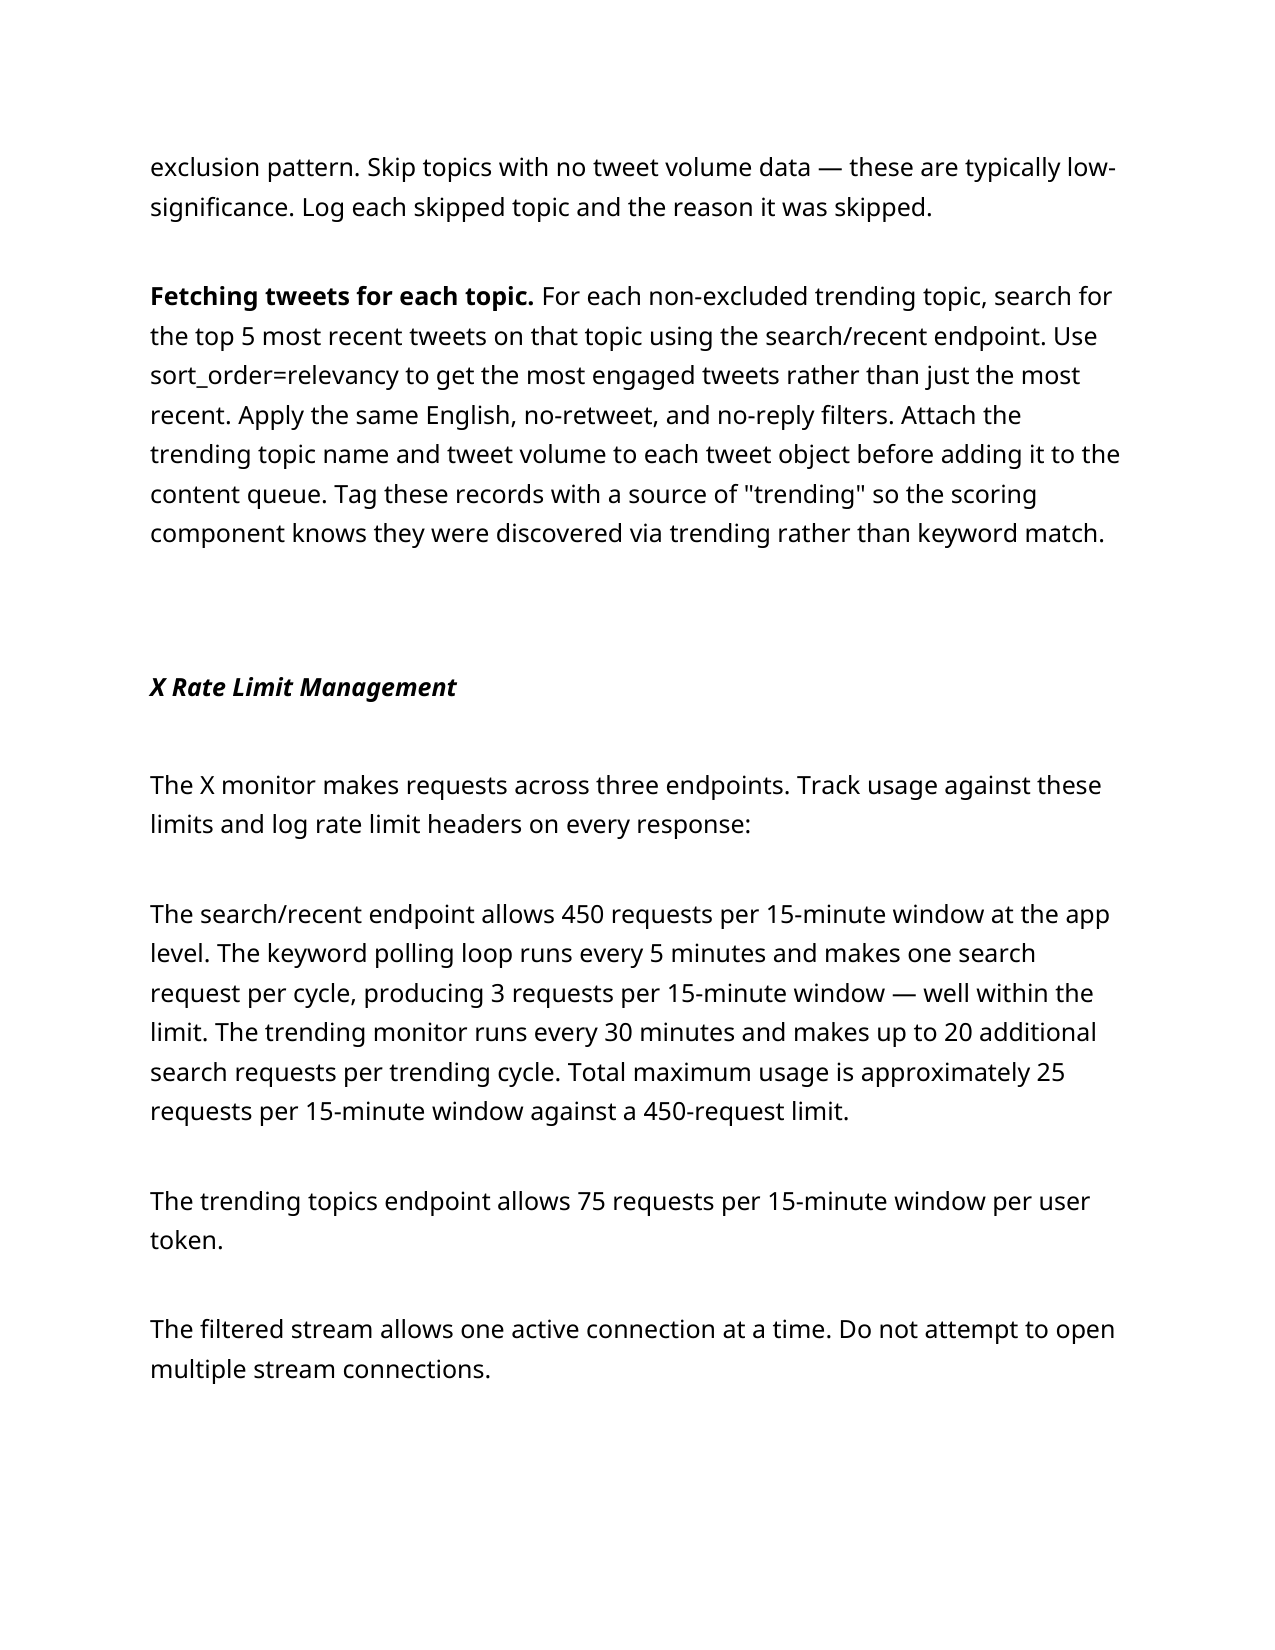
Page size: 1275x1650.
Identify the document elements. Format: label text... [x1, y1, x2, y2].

text The filtered stream allows one active connection at a time. Do not attempt to open multiple stream connections. [150, 1312, 1125, 1386]
text The trending topics endpoint allows 75 requests per 15-minute window per user token. [150, 1183, 1125, 1257]
text exclusion pattern. Skip topics with no tweet volume data — these are typically low-significance. Log each skipped topic and the reason it was skipped. [150, 150, 1125, 223]
text Fetching tweets for each topic. For each non-excluded trending topic, search for the top 5 most recent tweets on that topic using the search/recent endpoint. Use sort_order=relevancy to get the most engaged tweets rather than just the most recent. Apply the same English, no-retweet, and no-reply filters. Attach the trending topic name and tweet volume to each tweet object before adding it to the content queue. Tag these records with a source of "trending" so the scoring component knows they were discovered via trending rather than keyword match. [150, 279, 1125, 550]
subtitle X Rate Limit Management [150, 670, 1125, 704]
text The X monitor makes requests across three endpoints. Track usage against these limits and log rate limit headers on every response: [150, 767, 1125, 841]
text The search/recent endpoint allows 450 requests per 15-minute window at the app level. The keyword polling loop runs every 5 minutes and makes one search request per cycle, producing 3 requests per 15-minute window — well within the limit. The trending monitor runs every 30 minutes and makes up to 20 additional search requests per trending cycle. Total maximum usage is approximately 25 requests per 15-minute window against a 450-request limit. [150, 896, 1125, 1128]
